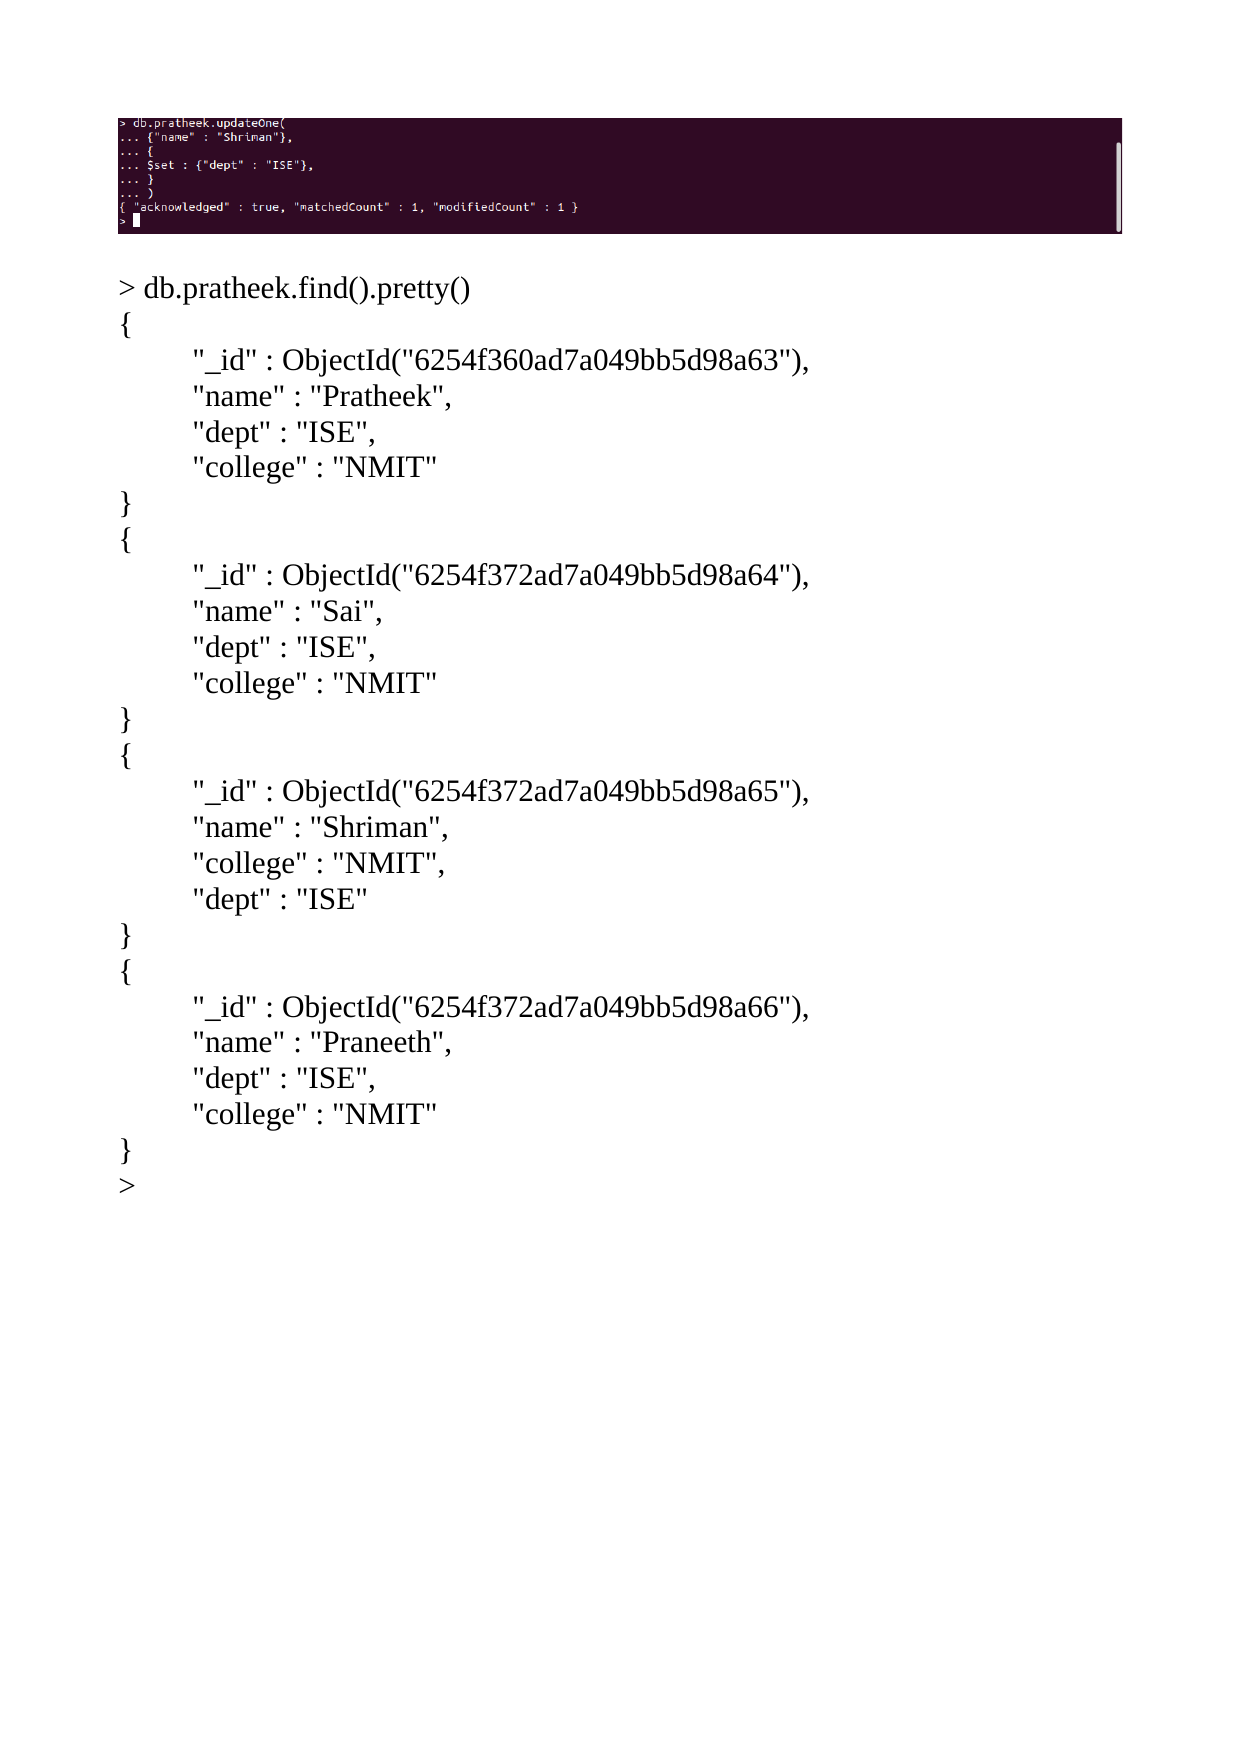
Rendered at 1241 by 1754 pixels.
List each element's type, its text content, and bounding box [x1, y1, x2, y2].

text "_id" : ObjectId("6254f360ad7a049bb5d98a63"), [118, 341, 1122, 377]
text "name" : "Shriman", [118, 808, 1122, 844]
text "_id" : ObjectId("6254f372ad7a049bb5d98a66"), [118, 988, 1122, 1024]
text "college" : "NMIT" [118, 1096, 1122, 1132]
text "_id" : ObjectId("6254f372ad7a049bb5d98a65"), [118, 772, 1122, 808]
text > [118, 1167, 1122, 1203]
text "college" : "NMIT", [118, 844, 1122, 880]
text { [118, 952, 1122, 988]
text "dept" : "ISE", [118, 628, 1122, 664]
text { [118, 521, 1122, 557]
text > db.pratheek.find().pretty() [118, 269, 1122, 305]
text "name" : "Sai", [118, 592, 1122, 628]
text "_id" : ObjectId("6254f372ad7a049bb5d98a64"), [118, 557, 1122, 592]
text } [118, 700, 1122, 736]
text } [118, 1132, 1122, 1167]
text "dept" : "ISE", [118, 413, 1122, 449]
text "name" : "Praneeth", [118, 1024, 1122, 1060]
text { [118, 305, 1122, 341]
text } [118, 916, 1122, 952]
text "dept" : "ISE" [118, 880, 1122, 916]
picture [118, 118, 1123, 234]
text } [118, 485, 1122, 521]
text "name" : "Pratheek", [118, 377, 1122, 413]
text { [118, 736, 1122, 772]
text "dept" : "ISE", [118, 1060, 1122, 1096]
text "college" : "NMIT" [118, 664, 1122, 700]
text "college" : "NMIT" [118, 449, 1122, 485]
